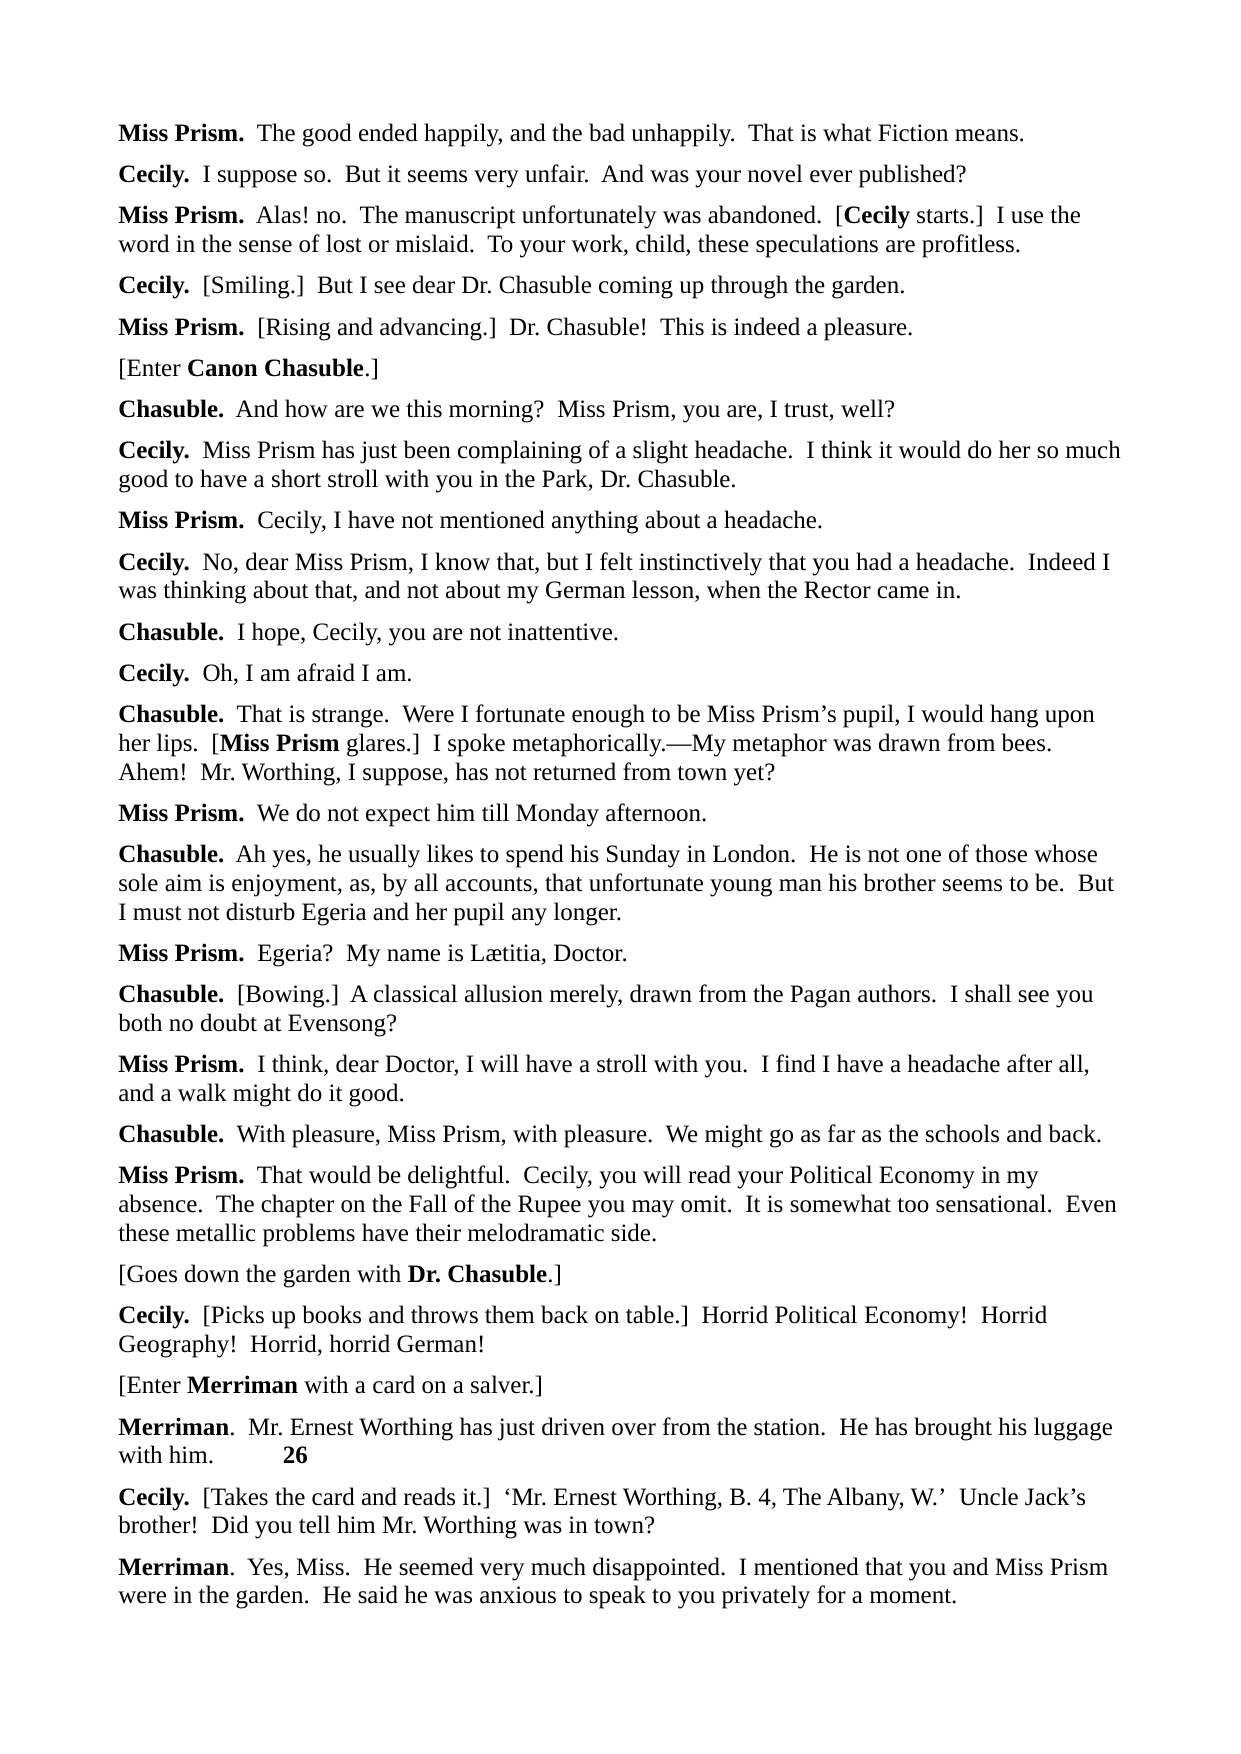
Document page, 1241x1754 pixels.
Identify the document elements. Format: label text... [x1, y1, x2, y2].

text Chasuble. I hope, Cecily, you are not inattentive. [118, 617, 1122, 646]
text Chasuble. That is strange. Were I fortunate enough to be Miss Prism’s pupil, I would hang upon her lips. [Miss Prism glares.] I spoke metaphorically.—My metaphor was drawn from bees. Ahem! Mr. Worthing, I suppose, has not returned from town yet? [118, 699, 1122, 786]
text Merriman. Mr. Ernest Worthing has just driven over from the station. He has brought his luggage with him. 26 [118, 1412, 1122, 1469]
text [Goes down the garden with Dr. Chasuble.] [118, 1259, 1122, 1288]
text Miss Prism. Alas! no. The manuscript unfortunately was abandoned. [Cecily starts.] I use the word in the sense of lost or mislaid. To your work, child, these speculations are profitless. [118, 201, 1122, 258]
text Chasuble. [Bowing.] A classical allusion merely, drawn from the Pagan authors. I shall see you both no doubt at Evensong? [118, 979, 1122, 1037]
text Cecily. [Smiling.] But I see dear Dr. Chasuble coming up through the garden. [118, 271, 1122, 299]
text Cecily. No, dear Miss Prism, I know that, but I felt instinctively that you had a headache. Indeed I was thinking about that, and not about my German lesson, when the Rector came in. [118, 547, 1122, 604]
text [Enter Canon Chasuble.] [118, 353, 1122, 382]
text Cecily. [Takes the card and reads it.] ‘Mr. Ernest Worthing, B. 4, The Albany, W.’ Uncle Jack’s brother! Did you tell him Mr. Worthing was in town? [118, 1482, 1122, 1539]
text Miss Prism. Cecily, I have not mentioned anything about a headache. [118, 506, 1122, 534]
text Miss Prism. Egeria? My name is Lætitia, Doctor. [118, 938, 1122, 967]
text Cecily. Miss Prism has just been complaining of a slight headache. I think it would do her so much good to have a short stroll with you in the Park, Dr. Chasuble. [118, 436, 1122, 493]
text Chasuble. Ah yes, he usually likes to spend his Sunday in London. He is not one of those whose sole aim is enjoyment, as, by all accounts, that unfortunate young man his brother seems to be. But I must not disturb Egeria and her pupil any longer. [118, 839, 1122, 926]
text Miss Prism. That would be delightful. Cecily, you will read your Political Economy in my absence. The chapter on the Fall of the Rupee you may omit. It is somewhat too sensational. Even these metallic problems have their melodramatic side. [118, 1161, 1122, 1247]
text [Enter Merriman with a card on a salver.] [118, 1371, 1122, 1399]
text Miss Prism. I think, dear Doctor, I will have a stroll with you. I find I have a headache after all, and a walk might do it good. [118, 1049, 1122, 1107]
text Merriman. Yes, Miss. He seemed very much disappointed. I mentioned that you and Miss Prism were in the garden. He said he was anxious to speak to you privately for a moment. [118, 1552, 1122, 1609]
text Cecily. [Picks up books and throws them back on table.] Horrid Political Economy! Horrid Geography! Horrid, horrid German! [118, 1301, 1122, 1358]
text Chasuble. And how are we this morning? Miss Prism, you are, I trust, well? [118, 394, 1122, 423]
text Miss Prism. [Rising and advancing.] Dr. Chasuble! This is indeed a pleasure. [118, 312, 1122, 341]
text Chasuble. With pleasure, Miss Prism, with pleasure. We might go as far as the schools and back. [118, 1119, 1122, 1148]
text Cecily. Oh, I am afraid I am. [118, 658, 1122, 687]
text Cecily. I suppose so. But it seems very unfair. And was your novel ever published? [118, 159, 1122, 188]
text Miss Prism. The good ended happily, and the bad unhappily. That is what Fiction means. [118, 118, 1122, 147]
text Miss Prism. We do not expect him till Monday afternoon. [118, 798, 1122, 827]
